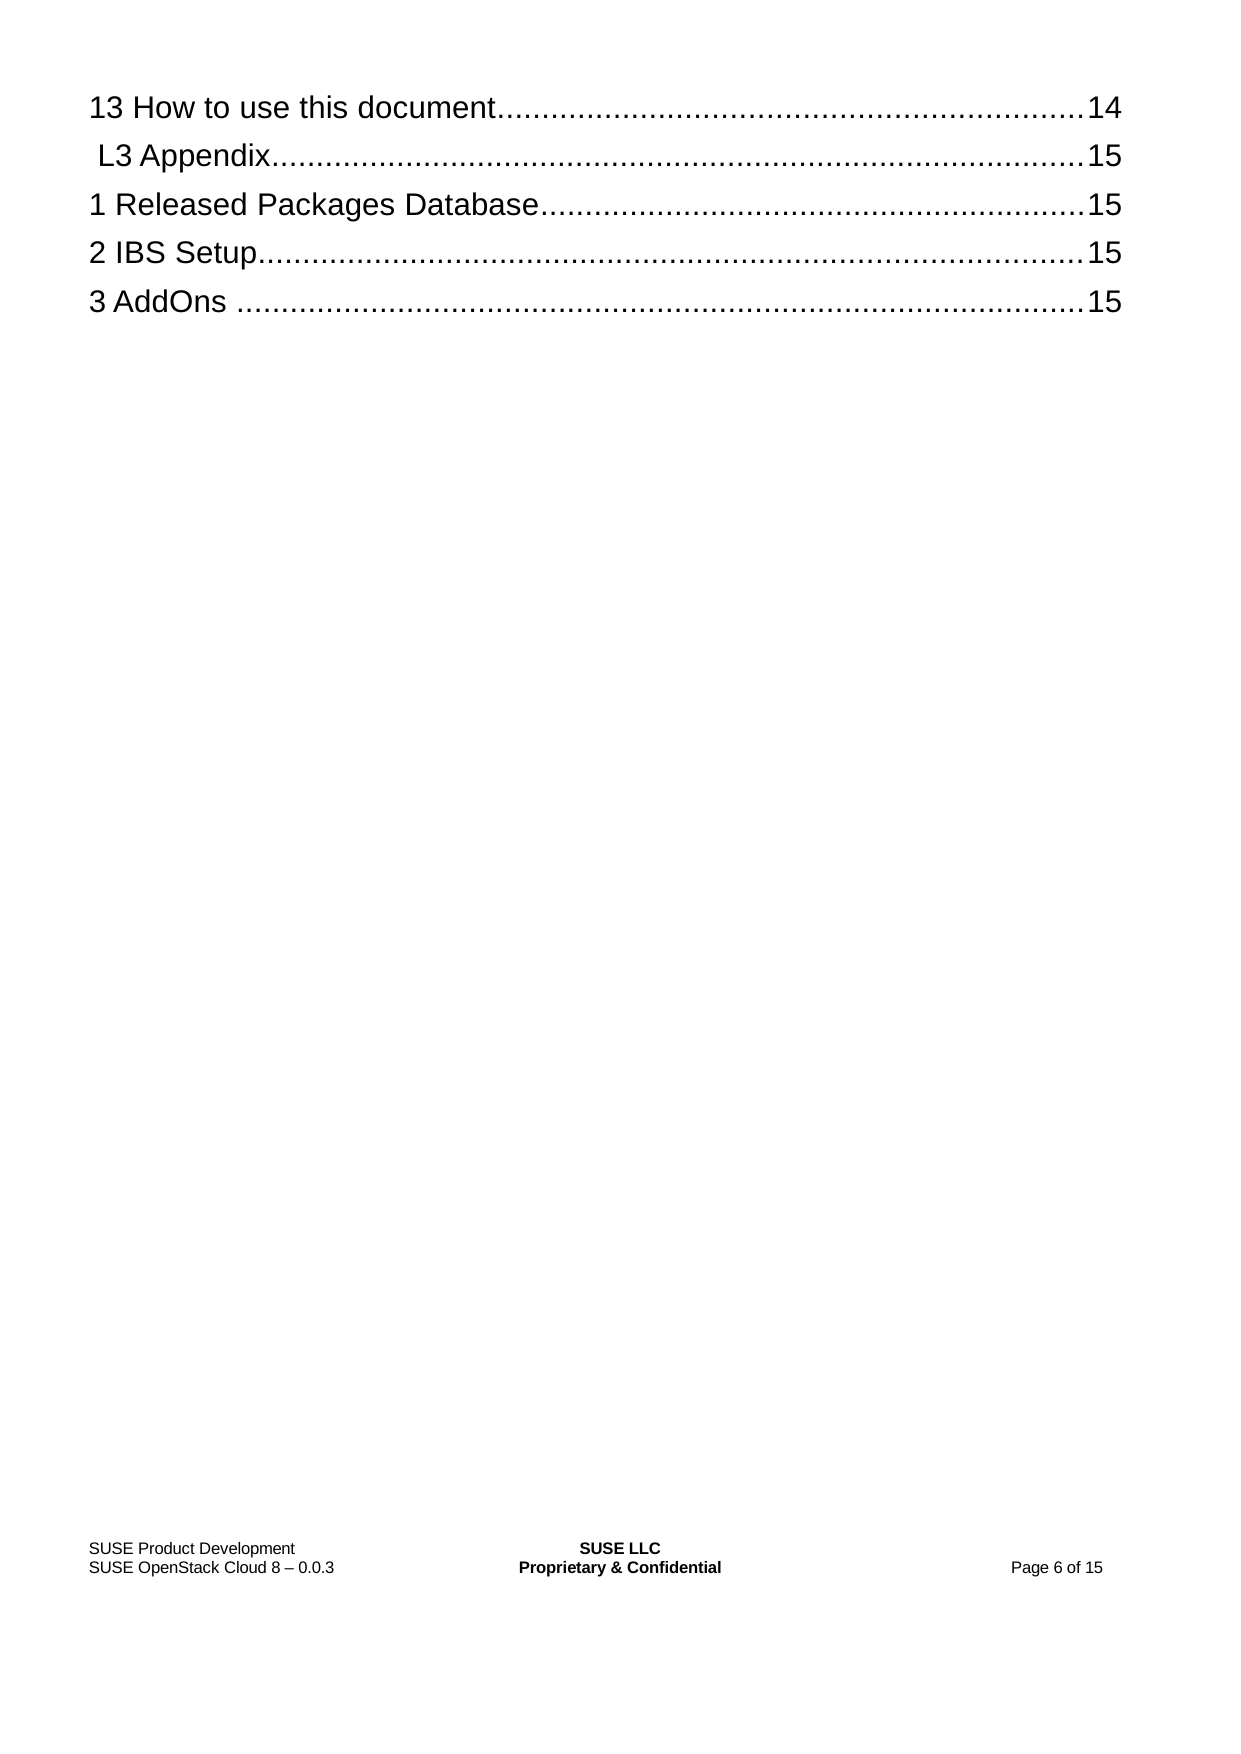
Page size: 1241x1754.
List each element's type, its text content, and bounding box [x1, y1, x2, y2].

text 3 AddOns 15 [88, 283, 1152, 319]
text 2 IBS Setup 15 [88, 234, 1152, 270]
text 1 Released Packages Database 15 [88, 186, 1152, 222]
text L3 Appendix 15 [88, 137, 1152, 173]
text 13 How to use this document 14 [88, 88, 1152, 124]
